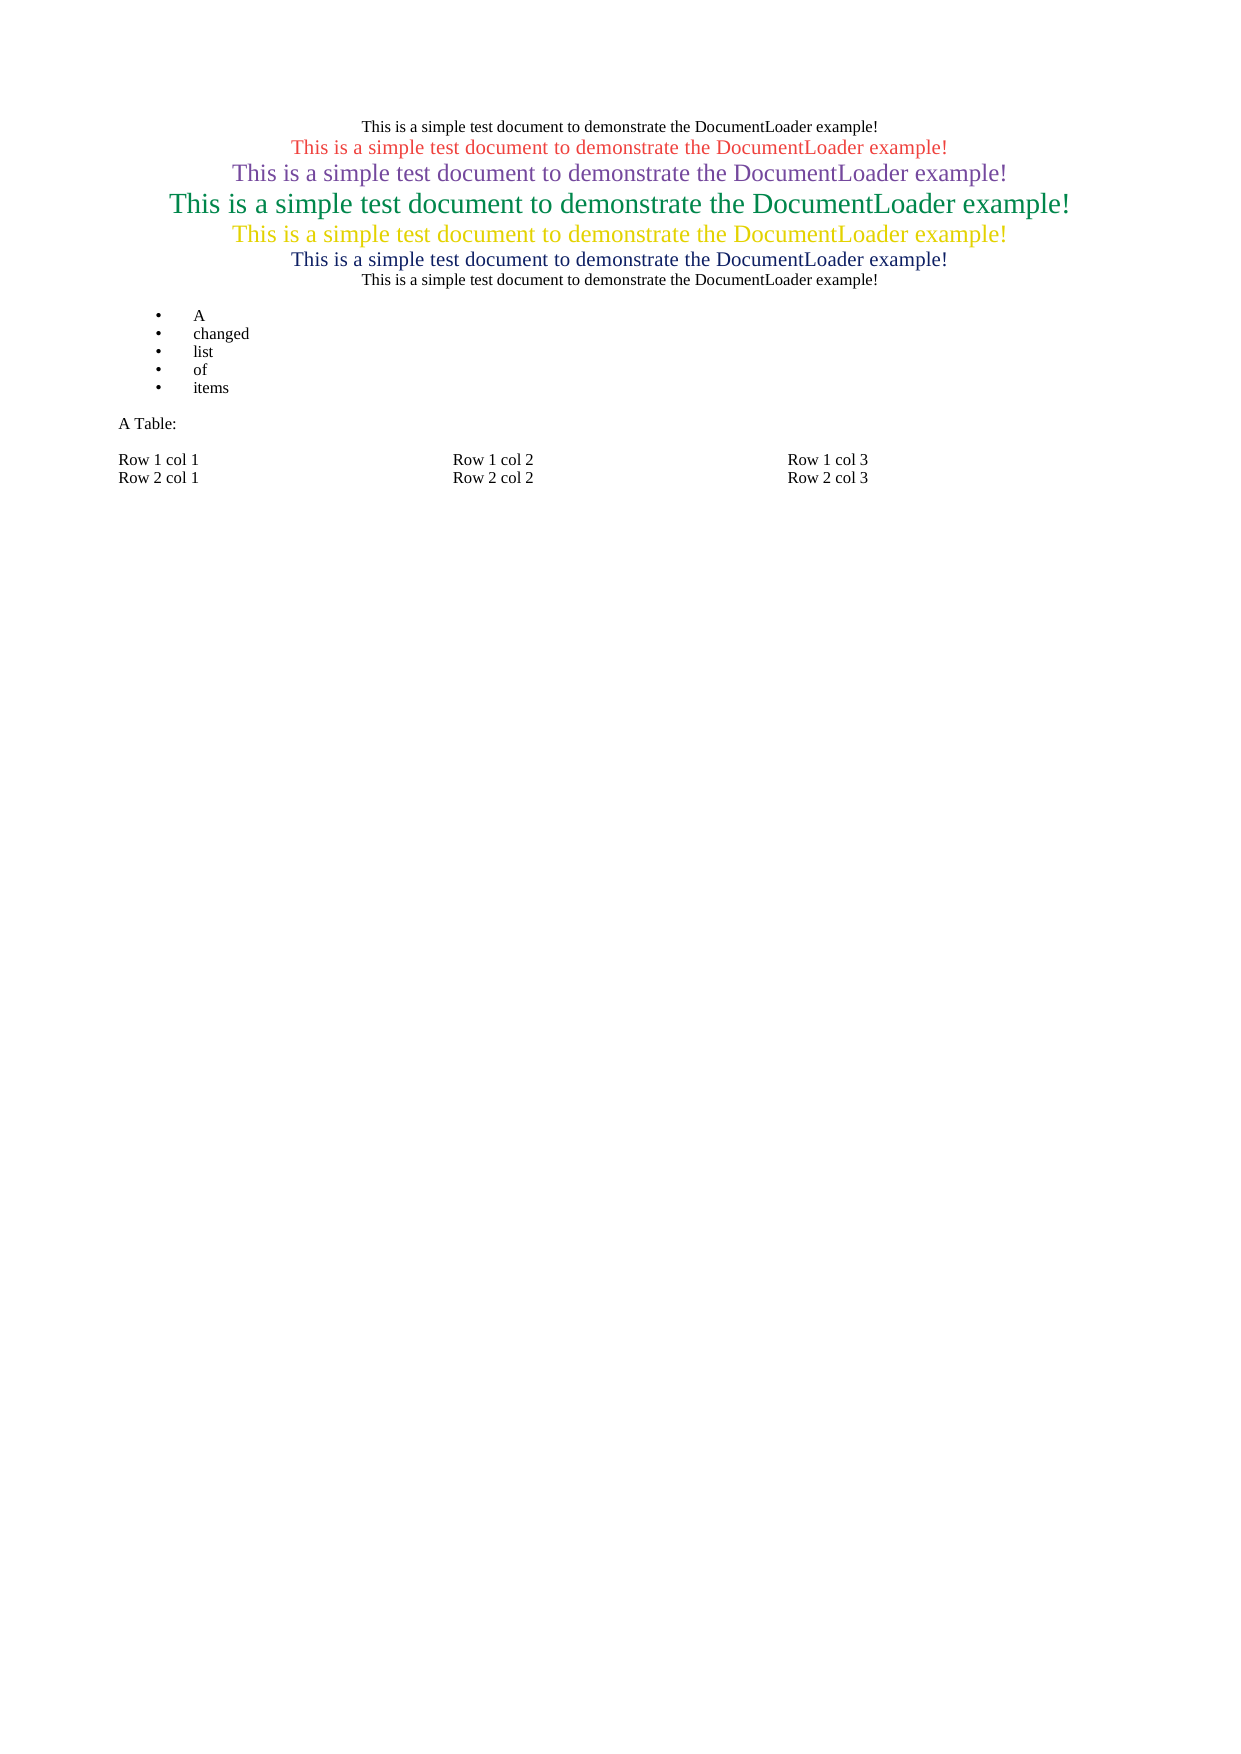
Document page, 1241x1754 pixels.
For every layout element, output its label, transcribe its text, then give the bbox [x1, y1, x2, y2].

text A Table: [118, 415, 1122, 433]
text This is a simple test document to demonstrate the DocumentLoader example! [118, 136, 1122, 159]
table_header Row 1 col 3 [787, 451, 1122, 469]
table_cell Row 2 col 3 [787, 469, 1122, 487]
list changed [156, 325, 1122, 343]
list of [156, 361, 1122, 379]
text This is a simple test document to demonstrate the DocumentLoader example! [118, 248, 1122, 271]
text This is a simple test document to demonstrate the DocumentLoader example! [118, 118, 1122, 136]
table_cell Row 2 col 1 [118, 469, 453, 487]
table_header Row 1 col 2 [453, 451, 787, 469]
list A [156, 307, 1122, 325]
list items [156, 379, 1122, 397]
table_header Row 1 col 1 [118, 451, 453, 469]
text This is a simple test document to demonstrate the DocumentLoader example! [118, 271, 1122, 289]
text This is a simple test document to demonstrate the DocumentLoader example! [118, 187, 1122, 220]
list list [156, 343, 1122, 361]
text This is a simple test document to demonstrate the DocumentLoader example! [118, 220, 1122, 248]
text This is a simple test document to demonstrate the DocumentLoader example! [118, 159, 1122, 187]
table_cell Row 2 col 2 [453, 469, 787, 487]
